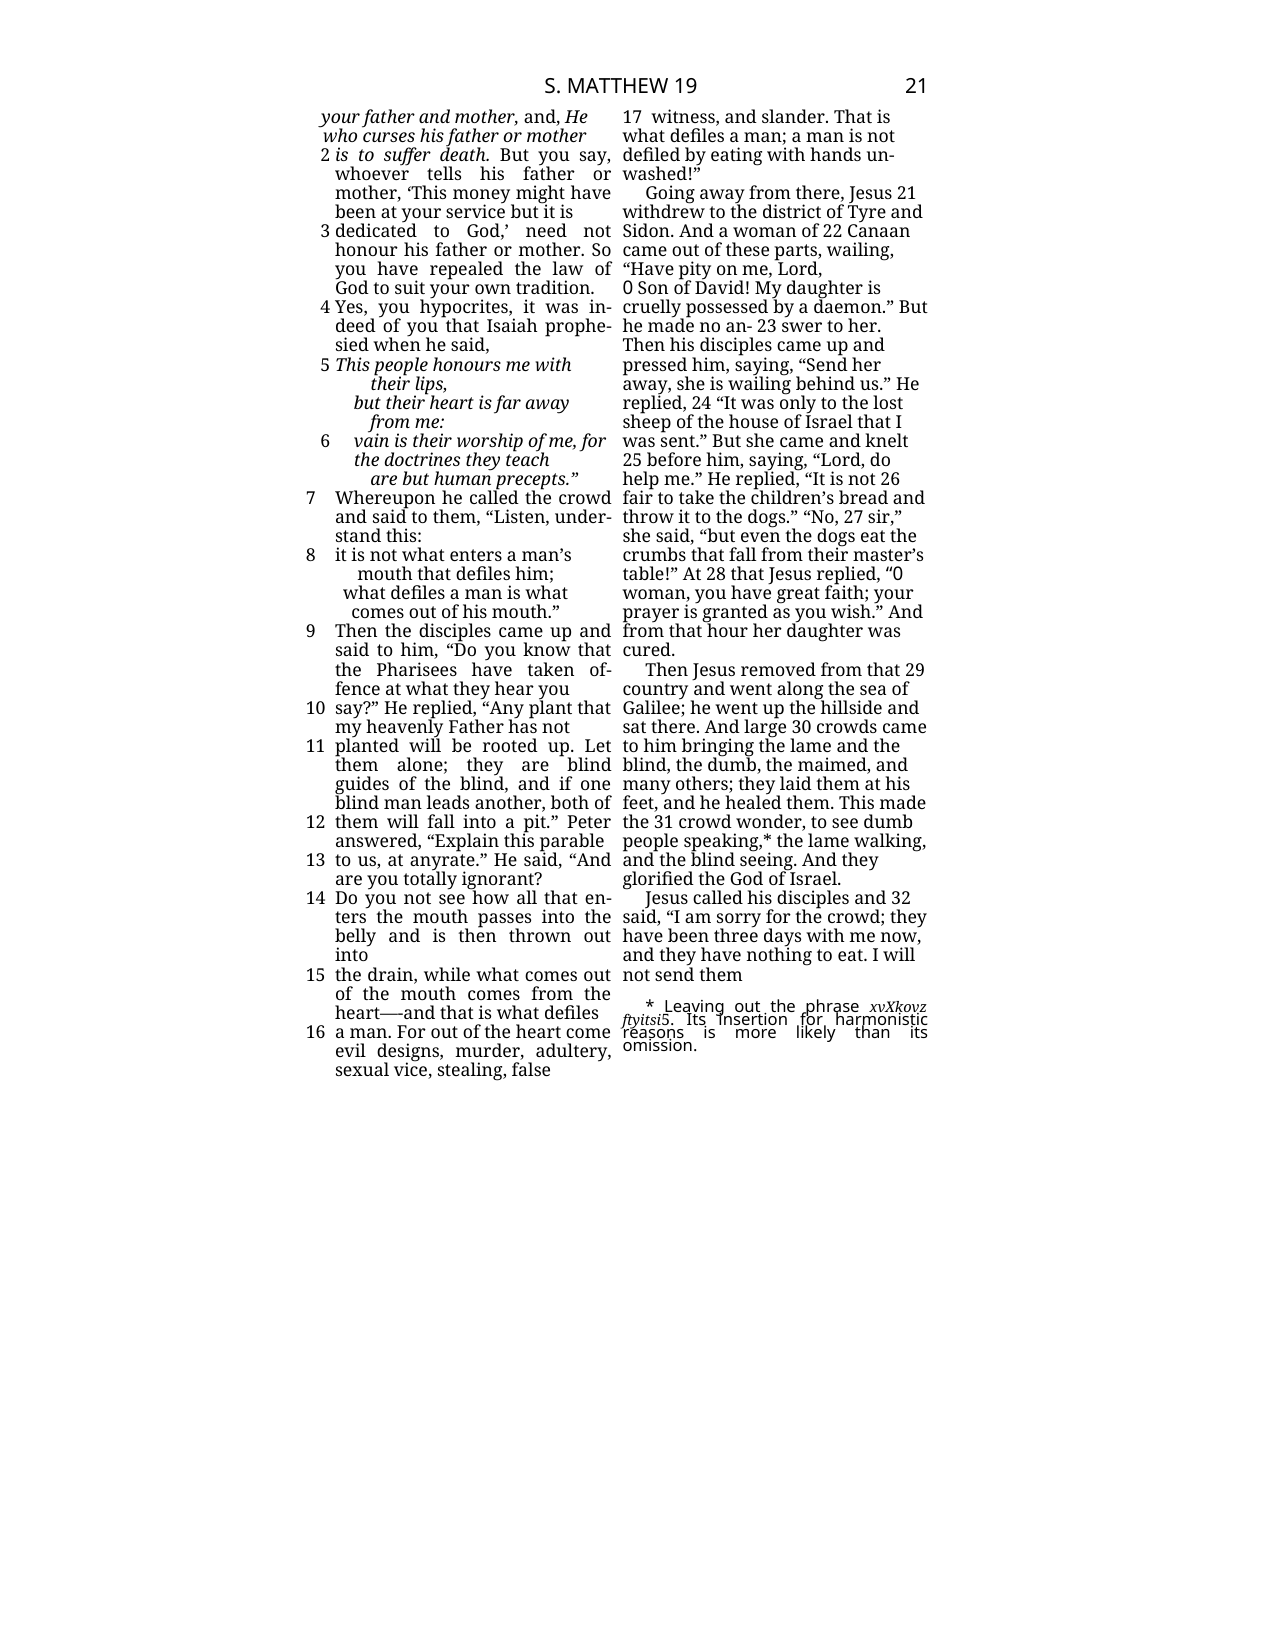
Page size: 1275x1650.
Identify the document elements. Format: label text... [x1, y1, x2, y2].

list This people honours me with [320, 356, 612, 375]
text 0 Son of David! My daughter is cruelly possessed by a daemon.” But he made no an- 23 swer to her. Then his disciples came up and pressed him, say­ing, “Send her away, she is wailing behind us.” He replied, 24 “It was only to the lost sheep of the house of Israel that I was sent.” But she came and knelt 25 before him, saying, “Lord, do help me.” He replied, “It is not 26 fair to take the children’s bread and throw it to the dogs.” “No, 27 sir,” she said, “but even the dogs eat the crumbs that fall from their master’s table!” At 28 that Jesus replied, “0 woman, you have great faith; your prayer is granted as you wish.” And from that hour her daugh­ter was cured. [622, 279, 928, 661]
list vain is their worship of me, for the doctrines they teach [320, 432, 612, 470]
text * Leaving out the phrase xvXkovz ftyitsi5. Its insertion for harmonistic rea­sons is more likely than its omission. [622, 1002, 928, 1054]
list Whereupon he called the crowd and said to them, “Listen, under­stand this: [306, 489, 612, 546]
text Jesus called his disciples and 32 said, “I am sorry for the crowd; they have been three days with me now, and they have nothing to eat. I will not send them [622, 889, 928, 985]
list Then the disciples came up and said to him, “Do you know that the Pharisees have taken of­fence at what they hear you [306, 623, 612, 699]
text mouth that defiles him; what defiles a man is what comes out of his mouth.” [306, 565, 605, 623]
list planted will be rooted up. Let them alone; they are blind guides of the blind, and if one blind man leads another, both of [306, 737, 612, 813]
list to us, at anyrate.” He said, “And are you totally ignorant? [306, 851, 612, 889]
text but their heart is far away from me: [353, 394, 612, 432]
text are but human precepts.” [370, 470, 612, 489]
list Yes, you hypocrites, it was in­deed of you that Isaiah prophe­sied when he said, [320, 298, 612, 356]
text Then Jesus removed from that 29 country and went along the sea of Galilee; he went up the hill­side and sat there. And large 30 crowds came to him bringing the lame and the blind, the dumb, the maimed, and many others; they laid them at his feet, and he healed them. This made the 31 crowd wonder, to see dumb peo­ple speaking,* the lame walking, and the blind seeing. And they glorified the God of Israel. [622, 661, 928, 889]
list say?” He replied, “Any plant that my heavenly Father has not [306, 699, 612, 737]
list it is not what enters a man’s [306, 546, 612, 565]
list witness, and slander. That is [622, 108, 928, 127]
list Do you not see how all that en­ters the mouth passes into the belly and is then thrown out into [306, 889, 612, 966]
text what defiles a man; a man is not defiled by eating with hands un­washed!” [622, 127, 928, 184]
list the drain, while what comes out of the mouth comes from the heart—-and that is what defiles [306, 966, 612, 1023]
list a man. For out of the heart come evil designs, murder, adul­tery, sexual vice, stealing, false [306, 1023, 612, 1080]
text your father and mother, and, He who curses his father or mother [306, 108, 605, 146]
text Going away from there, Jesus 21 withdrew to the district of Tyre and Sidon. And a woman of 22 Canaan came out of these parts, wailing, “Have pity on me, Lord, [622, 184, 928, 279]
text their lips, [370, 375, 612, 394]
list is to suffer death. But you say, whoever tells his father or mother, ‘This money might have been at your service but it is [320, 146, 612, 222]
list them will fall into a pit.” Peter answered, “Explain this parable [306, 813, 612, 851]
list dedicated to God,’ need not honour his father or mother. So you have repealed the law of God to suit your own tradition. [320, 222, 612, 298]
